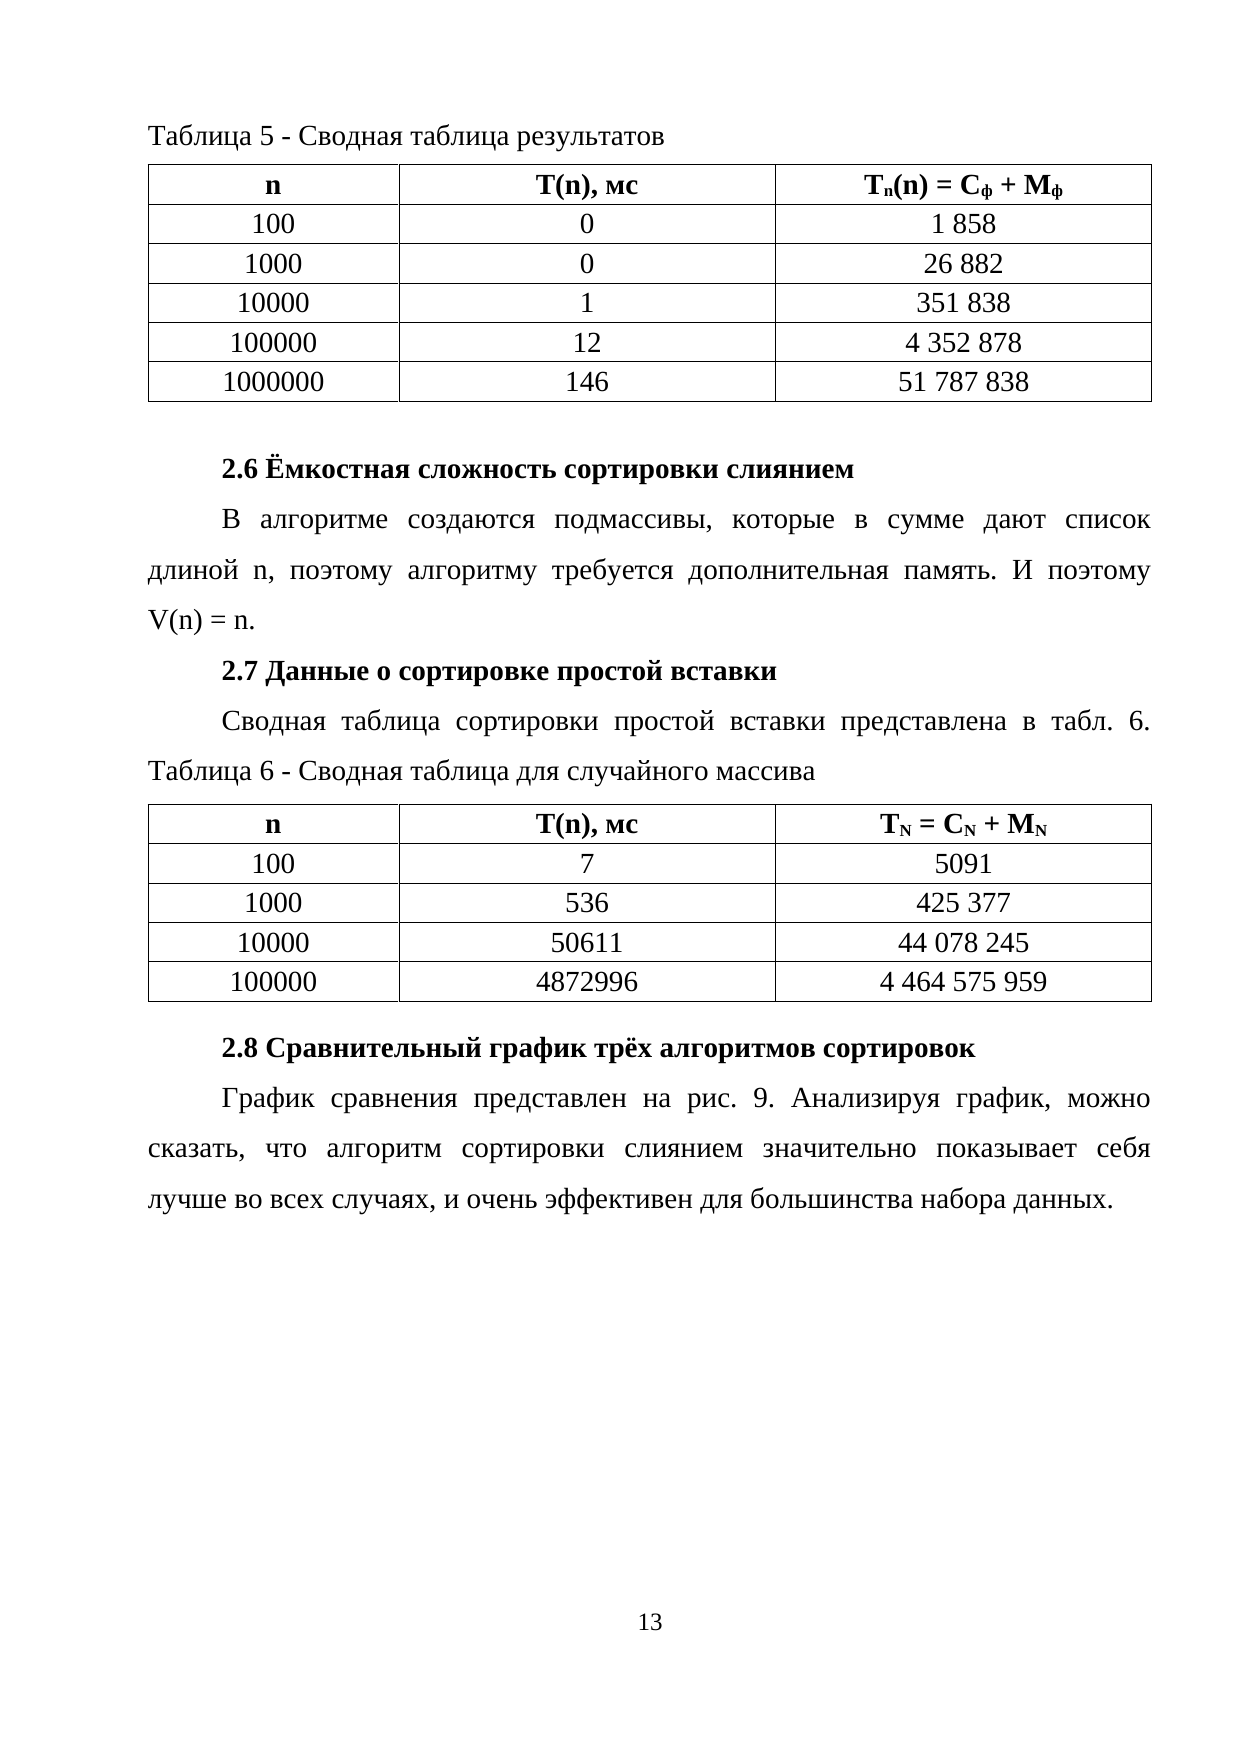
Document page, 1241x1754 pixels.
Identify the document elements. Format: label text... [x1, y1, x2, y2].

table_cell 100 [149, 844, 398, 883]
table_cell 10000 [149, 284, 398, 322]
table_cell 4 464 575 959 [776, 962, 1151, 1001]
table_cell 44 078 245 [776, 923, 1151, 961]
table_header Tn(n) = Cф + Mф [776, 165, 1151, 204]
table_cell 4 352 878 [776, 323, 1151, 361]
text В алгоритме создаются подмассивы, которые в сумме дают список длиной n, поэтому алгоритму требуется дополнительная память. И поэтому V(n) = n. [148, 502, 1152, 636]
table_cell 1 858 [776, 205, 1151, 243]
table_cell 10000 [149, 923, 398, 961]
text График сравнения представлен на рис. 9. Анализируя график, можно сказать, что алгоритм сортировки слиянием значительно показывает себя лучше во всех случаях, и очень эффективен для большинства набора данных. [148, 1080, 1152, 1214]
table_cell 26 882 [776, 244, 1151, 283]
table_cell 4872996 [400, 962, 775, 1001]
table_cell 1000 [149, 884, 398, 922]
table_cell 0 [400, 244, 775, 283]
table_cell 536 [400, 884, 775, 922]
table_header T(n), мс [400, 805, 775, 843]
table_cell 1 [400, 284, 775, 322]
table_cell 12 [400, 323, 775, 361]
table_header n [149, 805, 398, 843]
table_header T(n), мс [400, 165, 775, 204]
table_cell 0 [400, 205, 775, 243]
table_cell 1000 [149, 244, 398, 283]
table_cell 50611 [400, 923, 775, 961]
text Таблица 5 - Сводная таблица результатов [148, 118, 1152, 152]
table_header TN = CN + MN [776, 805, 1151, 843]
table_cell 351 838 [776, 284, 1151, 322]
text 2.7 Данные о сортировке простой вставки [148, 653, 1152, 686]
table_cell 146 [400, 362, 775, 401]
table_cell 100000 [149, 323, 398, 361]
text 2.8 Сравнительный график трёх алгоритмов сортировок [148, 1030, 1152, 1063]
text Сводная таблица сортировки простой вставки представлена в табл. 6. Таблица 6 - Сводная таблица для случайного массива [148, 703, 1152, 787]
table_header n [149, 165, 398, 204]
table_cell 1000000 [149, 362, 398, 401]
table_cell 100 [149, 205, 398, 243]
table_cell 51 787 838 [776, 362, 1151, 401]
table_cell 5091 [776, 844, 1151, 883]
table_cell 425 377 [776, 884, 1151, 922]
table_cell 7 [400, 844, 775, 883]
table_cell 100000 [149, 962, 398, 1001]
text 2.6 Ёмкостная сложность сортировки слиянием [148, 451, 1152, 485]
